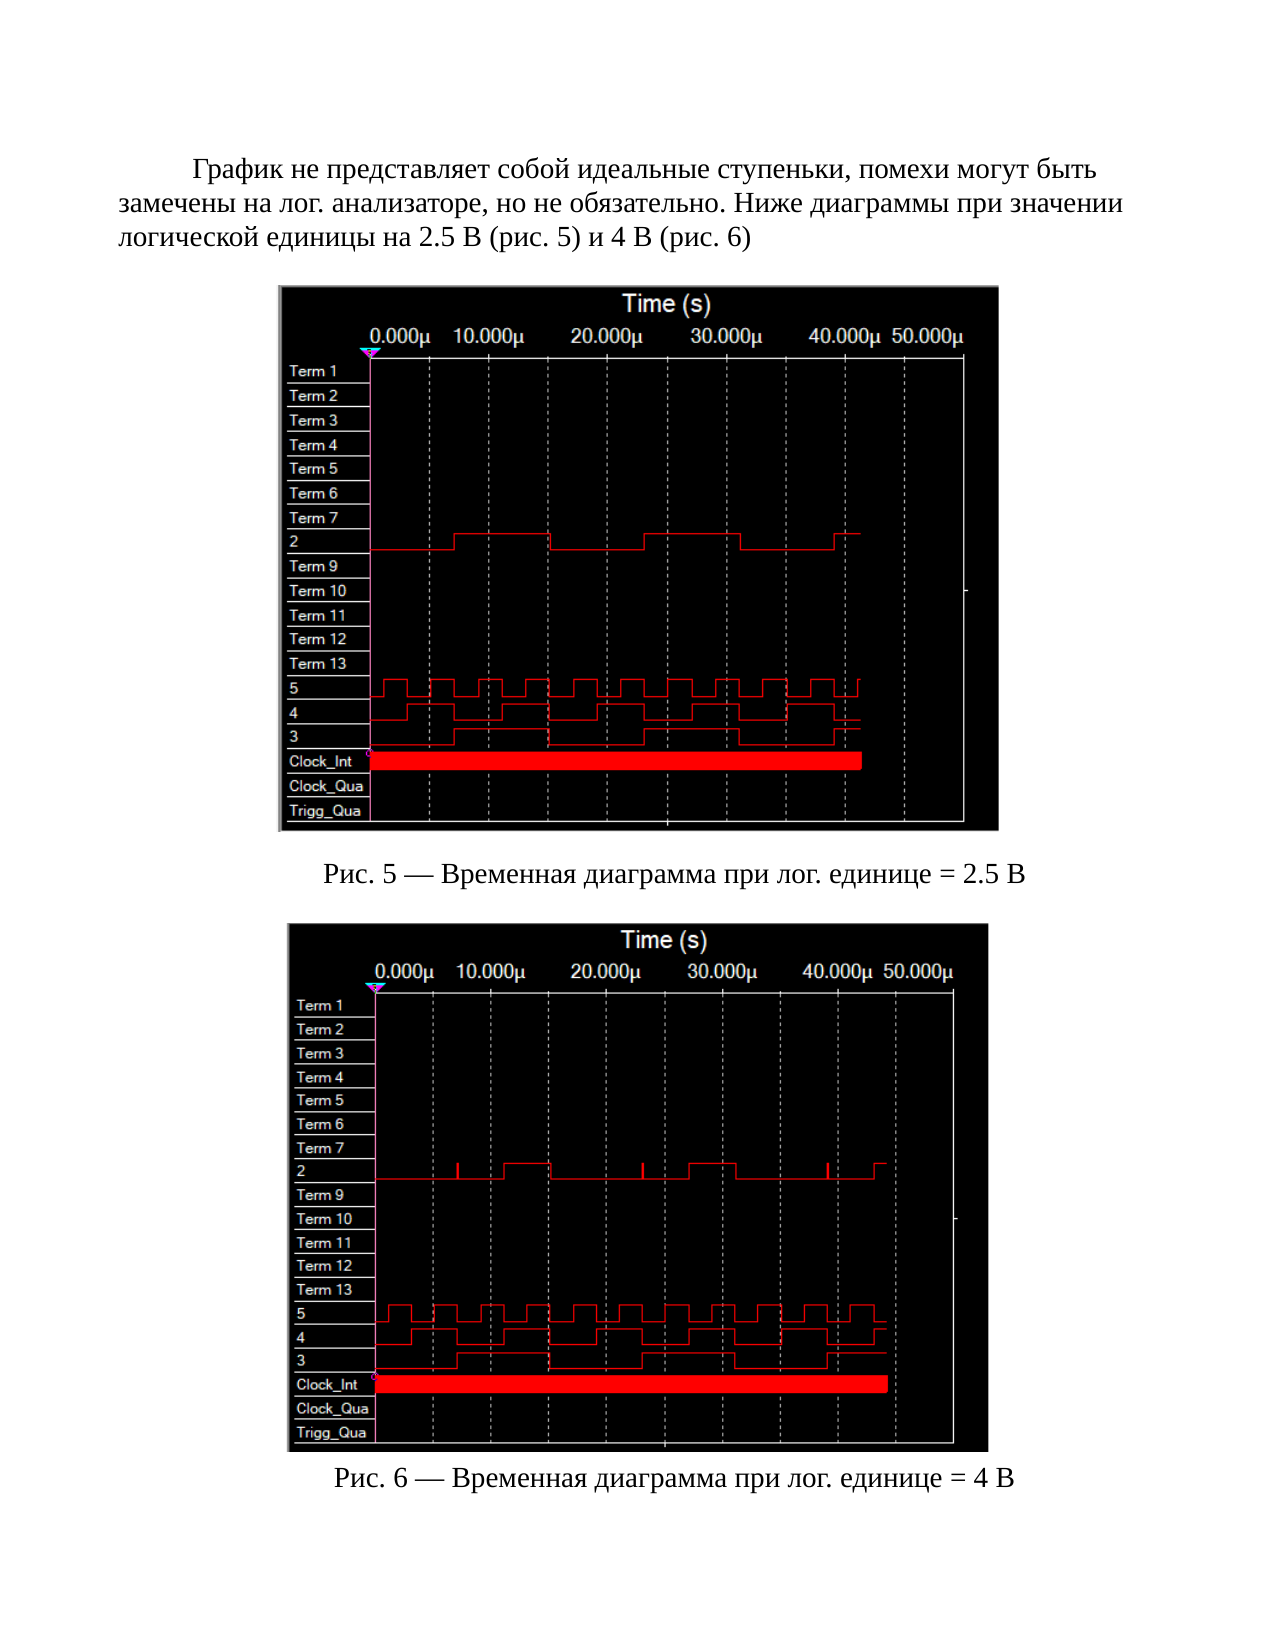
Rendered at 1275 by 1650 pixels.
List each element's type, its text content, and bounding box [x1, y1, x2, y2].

text Рис. 6 — Временная диаграмма при лог. единице = 4 В [118, 1460, 1157, 1493]
picture [276, 285, 999, 832]
text Рис. 5 — Временная диаграмма при лог. единице = 2.5 В [118, 856, 1157, 889]
picture [286, 923, 989, 1452]
text График не представляет собой идеальные ступеньки, помехи могут быть замечены на лог. анализаторе, но не обязательно. Ниже диаграммы при значении логической единицы на 2.5 В (рис. 5) и 4 В (рис. 6) [118, 152, 1157, 252]
